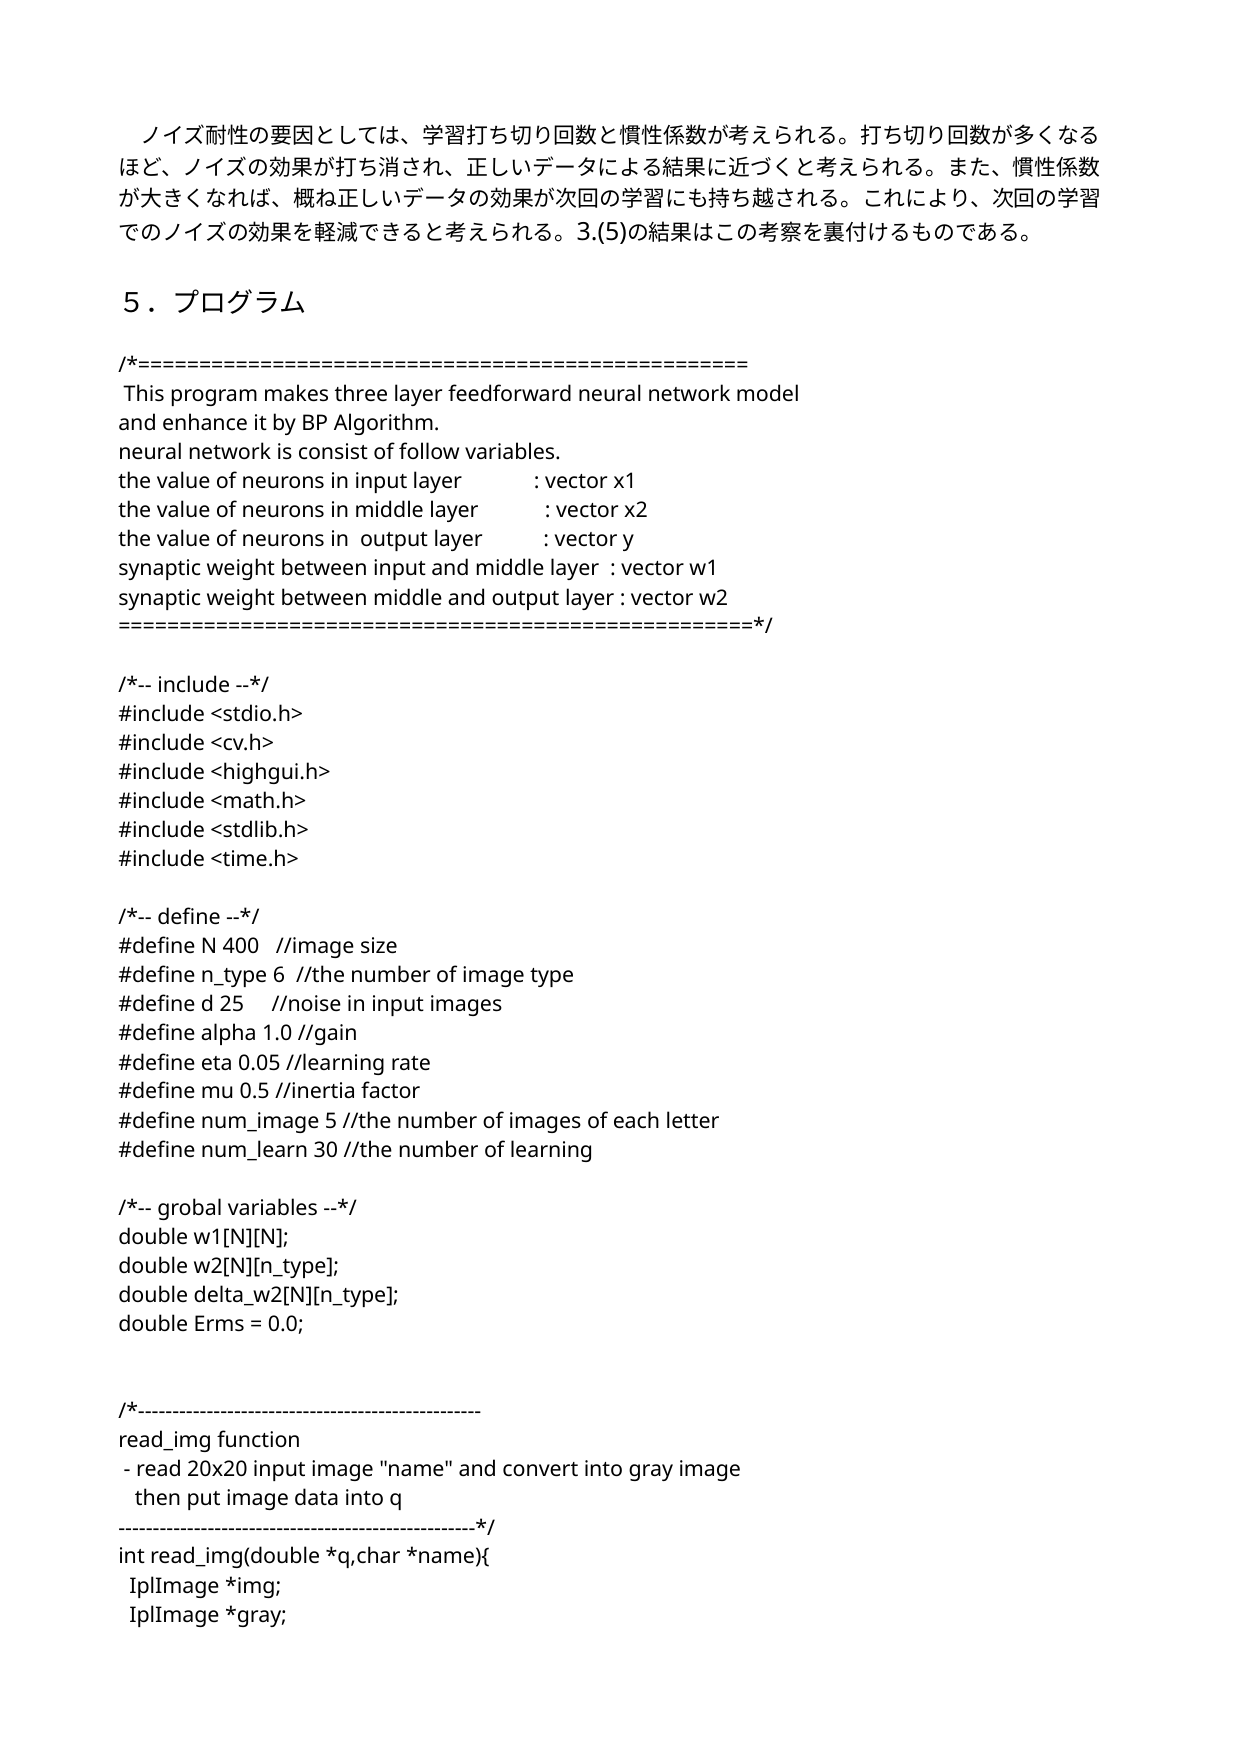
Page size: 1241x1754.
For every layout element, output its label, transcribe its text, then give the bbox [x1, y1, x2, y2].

text /*================================================== [118, 349, 1122, 379]
text #define num_image 5 //the number of images of each letter [118, 1105, 1122, 1134]
text #define eta 0.05 //learning rate [118, 1047, 1122, 1076]
text #define N 400 //image size [118, 931, 1122, 960]
text /*-- define --*/ [118, 902, 1122, 931]
text /*-- include --*/ [118, 669, 1122, 698]
text IplImage *img; [118, 1570, 1122, 1599]
text #define alpha 1.0 //gain [118, 1018, 1122, 1047]
text - read 20x20 input image "name" and convert into gray image [118, 1454, 1122, 1483]
text ５．プログラム [118, 281, 1122, 321]
text #include <cv.h> [118, 727, 1122, 756]
text /*-- grobal variables --*/ [118, 1192, 1122, 1221]
text This program makes three layer feedforward neural network model [118, 379, 1122, 408]
text synaptic weight between middle and output layer : vector w2 [118, 582, 1122, 611]
text #define d 25 //noise in input images [118, 989, 1122, 1018]
text #define num_learn 30 //the number of learning [118, 1134, 1122, 1163]
text #include <stdio.h> [118, 698, 1122, 727]
text ====================================================*/ [118, 611, 1122, 640]
text IplImage *gray; [118, 1599, 1122, 1628]
text #include <time.h> [118, 844, 1122, 873]
text neural network is consist of follow variables. [118, 437, 1122, 466]
text #define n_type 6 //the number of image type [118, 960, 1122, 989]
text ----------------------------------------------------*/ [118, 1512, 1122, 1541]
text double delta_w2[N][n_type]; [118, 1279, 1122, 1309]
text #include <highgui.h> [118, 756, 1122, 786]
text the value of neurons in middle layer : vector x2 [118, 495, 1122, 524]
text int read_img(double *q,char *name){ [118, 1541, 1122, 1570]
text double Erms = 0.0; [118, 1309, 1122, 1338]
text then put image data into q [118, 1483, 1122, 1512]
text #include <math.h> [118, 786, 1122, 814]
text #include <stdlib.h> [118, 814, 1122, 844]
text double w2[N][n_type]; [118, 1251, 1122, 1279]
text #define mu 0.5 //inertia factor [118, 1076, 1122, 1105]
text and enhance it by BP Algorithm. [118, 408, 1122, 437]
text double w1[N][N]; [118, 1221, 1122, 1251]
text synaptic weight between input and middle layer : vector w1 [118, 553, 1122, 582]
text /*-------------------------------------------------- [118, 1396, 1122, 1425]
text ノイズ耐性の要因としては、学習打ち切り回数と慣性係数が考えられる。打ち切り回数が多くなるほど、ノイズの効果が打ち消され、正しいデータによる結果に近づくと考えられる。また、慣性係数が大きくなれば、概ね正しいデータの効果が次回の学習にも持ち越される。これにより、次回の学習でのノイズの効果を軽減できると考えられる。3.(5)の結果はこの考察を裏付けるものである。 [118, 118, 1122, 247]
text the value of neurons in input layer : vector x1 [118, 466, 1122, 495]
text the value of neurons in output layer : vector y [118, 524, 1122, 553]
text read_img function [118, 1425, 1122, 1454]
